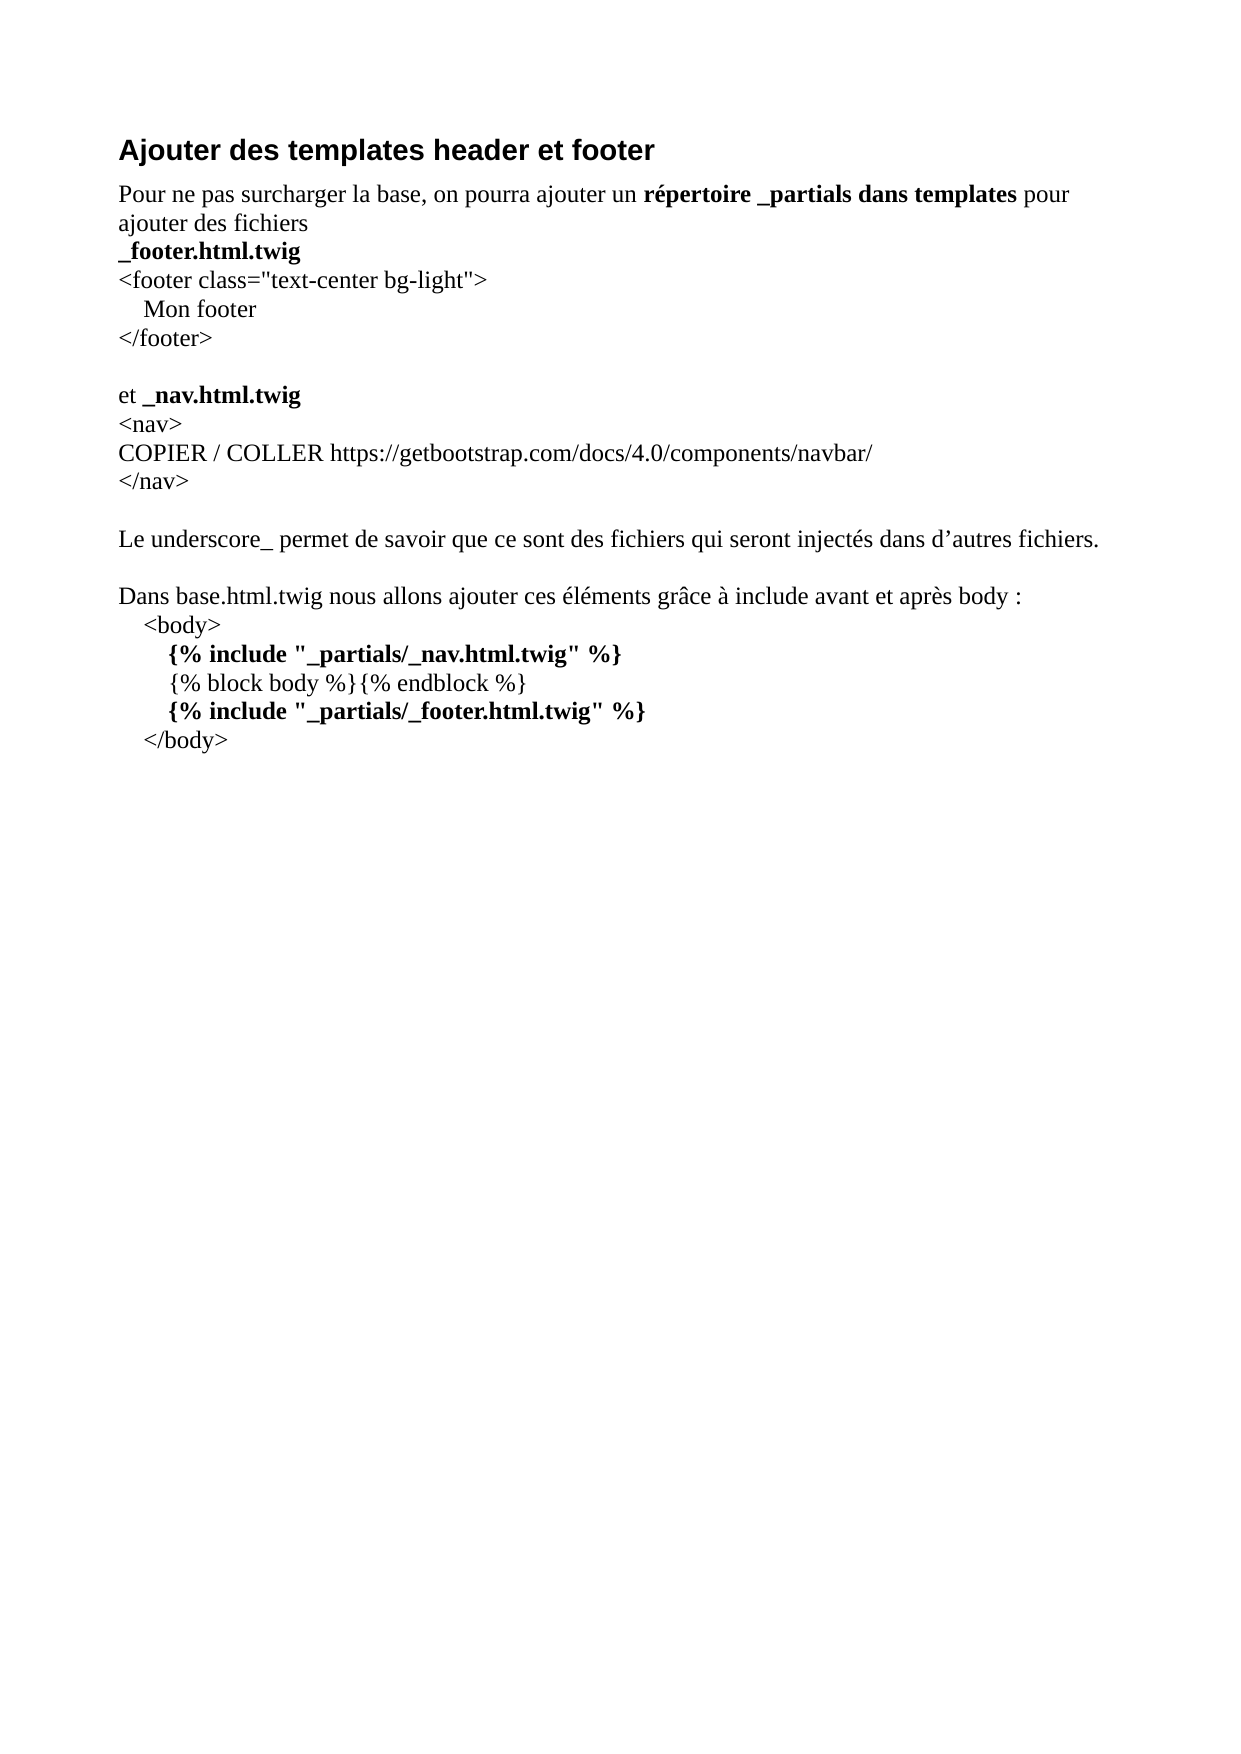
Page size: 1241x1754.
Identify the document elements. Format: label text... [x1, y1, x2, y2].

text {% include "_partials/_footer.html.twig" %} [118, 696, 1122, 725]
text <footer class="text-center bg-light"> [118, 265, 1122, 294]
text </footer> [118, 323, 1122, 351]
text Le underscore_ permet de savoir que ce sont des fichiers qui seront injectés dans d’autres fichiers. [118, 524, 1122, 553]
text <nav> [118, 409, 1122, 438]
text </body> [118, 725, 1122, 754]
subtitle Ajouter des templates header et footer [118, 133, 1122, 166]
text {% block body %}{% endblock %} [118, 668, 1122, 696]
text COPIER / COLLER https://getbootstrap.com/docs/4.0/components/navbar/ [118, 438, 1122, 466]
text </nav> [118, 466, 1122, 495]
text Mon footer [118, 294, 1122, 323]
text et _nav.html.twig [118, 380, 1122, 409]
text Dans base.html.twig nous allons ajouter ces éléments grâce à include avant et après body : [118, 581, 1122, 610]
text Pour ne pas surcharger la base, on pourra ajouter un répertoire _partials dans templates pour ajouter des fichiers [118, 179, 1122, 236]
text <body> [118, 610, 1122, 639]
text {% include "_partials/_nav.html.twig" %} [118, 639, 1122, 668]
text _footer.html.twig [118, 236, 1122, 265]
